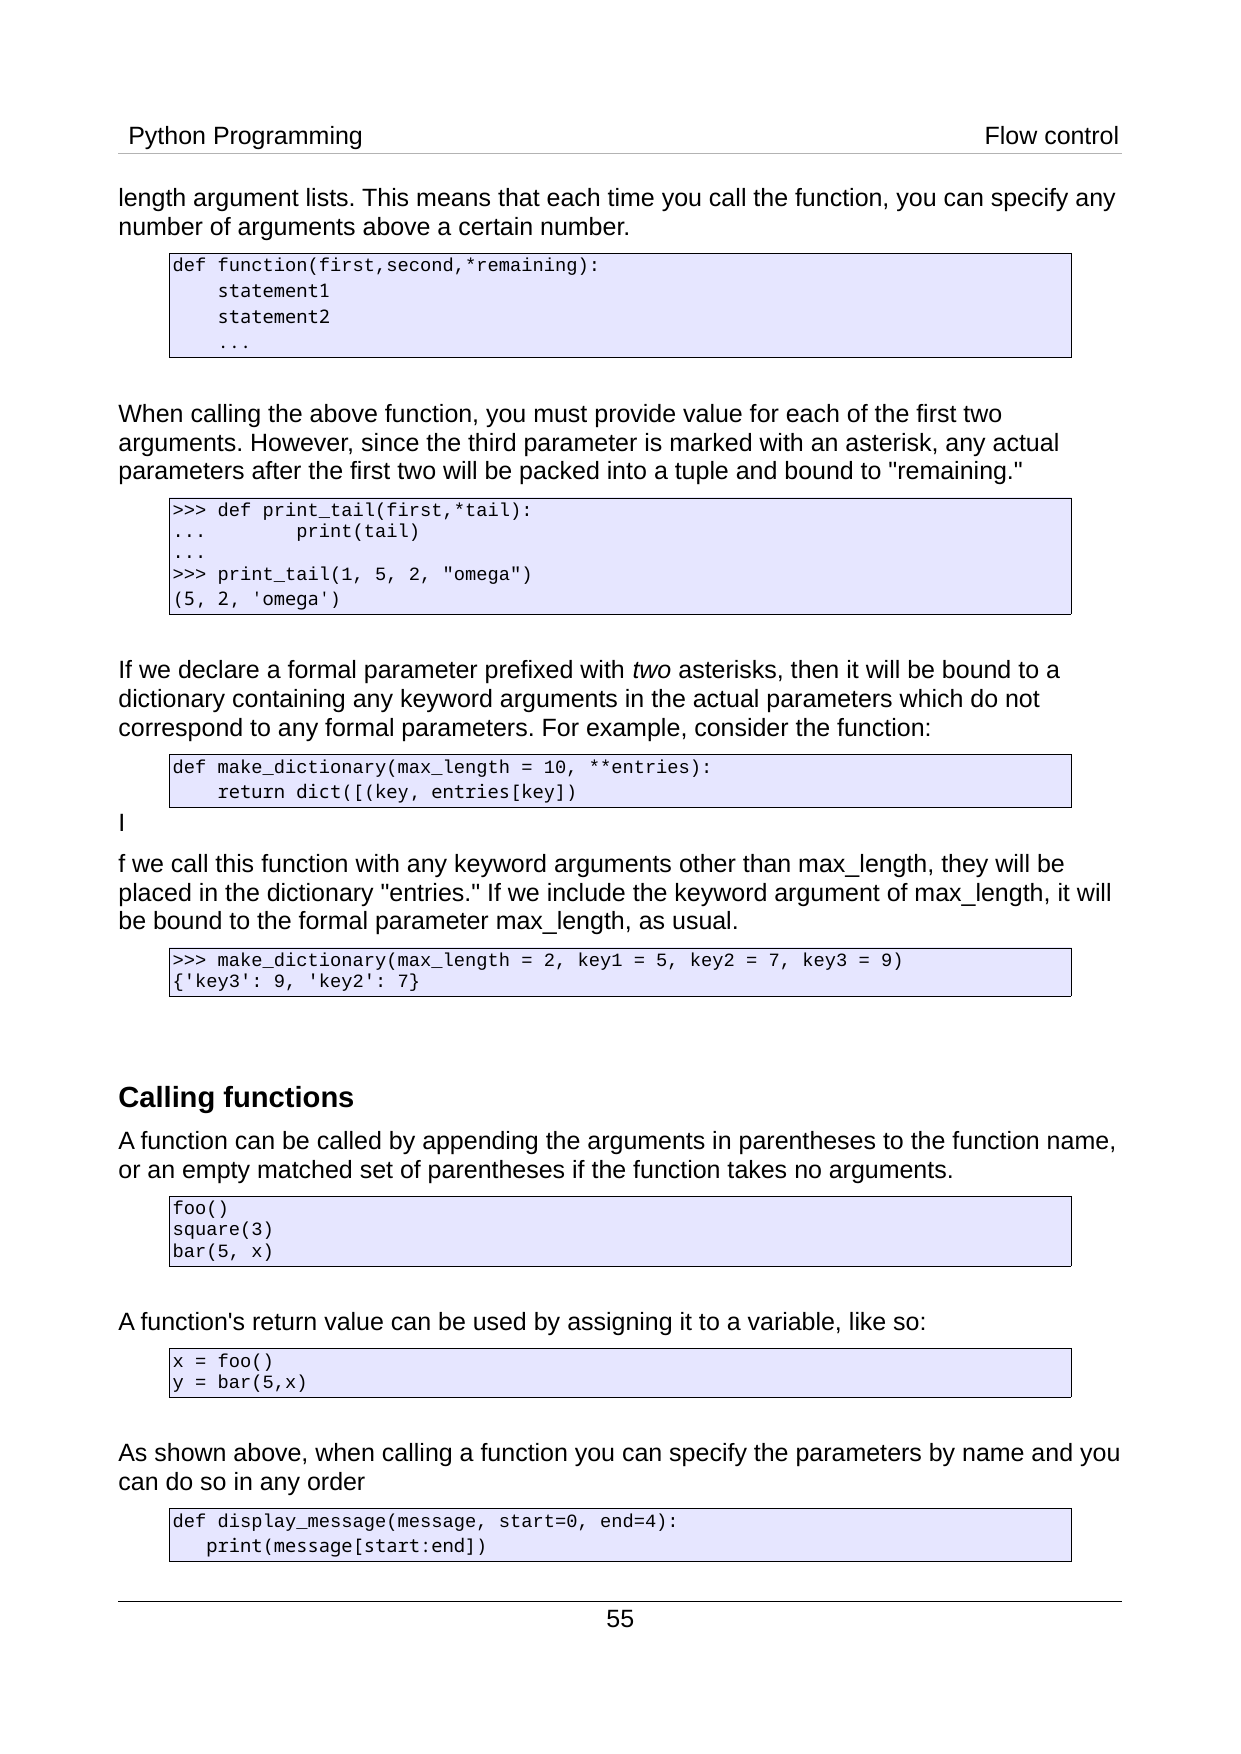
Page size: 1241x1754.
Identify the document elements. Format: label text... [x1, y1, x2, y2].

text (5, 2, 'omega') [170, 582, 1071, 614]
text length argument lists. This means that each time you call the function, you can specify any number of arguments above a certain number. [118, 183, 1122, 240]
text print(message[start:end]) [170, 1529, 1071, 1561]
text def display_message(message, start=0, end=4): [170, 1509, 1071, 1529]
subtitle Calling functions [118, 1080, 1122, 1113]
text statement1 [170, 274, 1071, 300]
text return dict([(key, entries[key]) [170, 776, 1071, 807]
text f we call this function with any keyword arguments other than max_length, they will be placed in the dictionary "entries." If we include the keyword argument of max_length, it will be bound to the formal parameter max_length, as usual. [118, 849, 1122, 935]
text When calling the above function, you must provide value for each of the first two arguments. However, since the third parameter is marked with an asterisk, any actual parameters after the first two will be packed into a tuple and bound to "remaining." [118, 399, 1122, 485]
text >>> make_dictionary(max_length = 2, key1 = 5, key2 = 7, key3 = 9) [170, 949, 1071, 969]
text x = foo() [170, 1349, 1071, 1369]
text square(3) [170, 1217, 1071, 1238]
text As shown above, when calling a function you can specify the parameters by name and you can do so in any order [118, 1438, 1122, 1496]
text ... [170, 540, 1071, 561]
text statement2 [170, 300, 1071, 326]
text def make_dictionary(max_length = 10, **entries): [170, 755, 1071, 776]
text def function(first,second,*remaining): [170, 254, 1071, 274]
text bar(5, x) [170, 1238, 1071, 1266]
text ... [170, 326, 1071, 357]
text ... print(tail) [170, 519, 1071, 540]
text y = bar(5,x) [170, 1369, 1071, 1397]
text >>> def print_tail(first,*tail): [170, 499, 1071, 519]
text {'key3': 9, 'key2': 7} [170, 969, 1071, 996]
text I [118, 807, 1122, 836]
text foo() [170, 1197, 1071, 1217]
text A function's return value can be used by assigning it to a variable, like so: [118, 1307, 1122, 1336]
text >>> print_tail(1, 5, 2, "omega") [170, 561, 1071, 582]
text A function can be called by appending the arguments in parentheses to the function name, or an empty matched set of parentheses if the function takes no arguments. [118, 1126, 1122, 1183]
text If we declare a formal parameter prefixed with two asterisks, then it will be bound to a dictionary containing any keyword arguments in the actual parameters which do not correspond to any formal parameters. For example, consider the function: [118, 656, 1122, 742]
